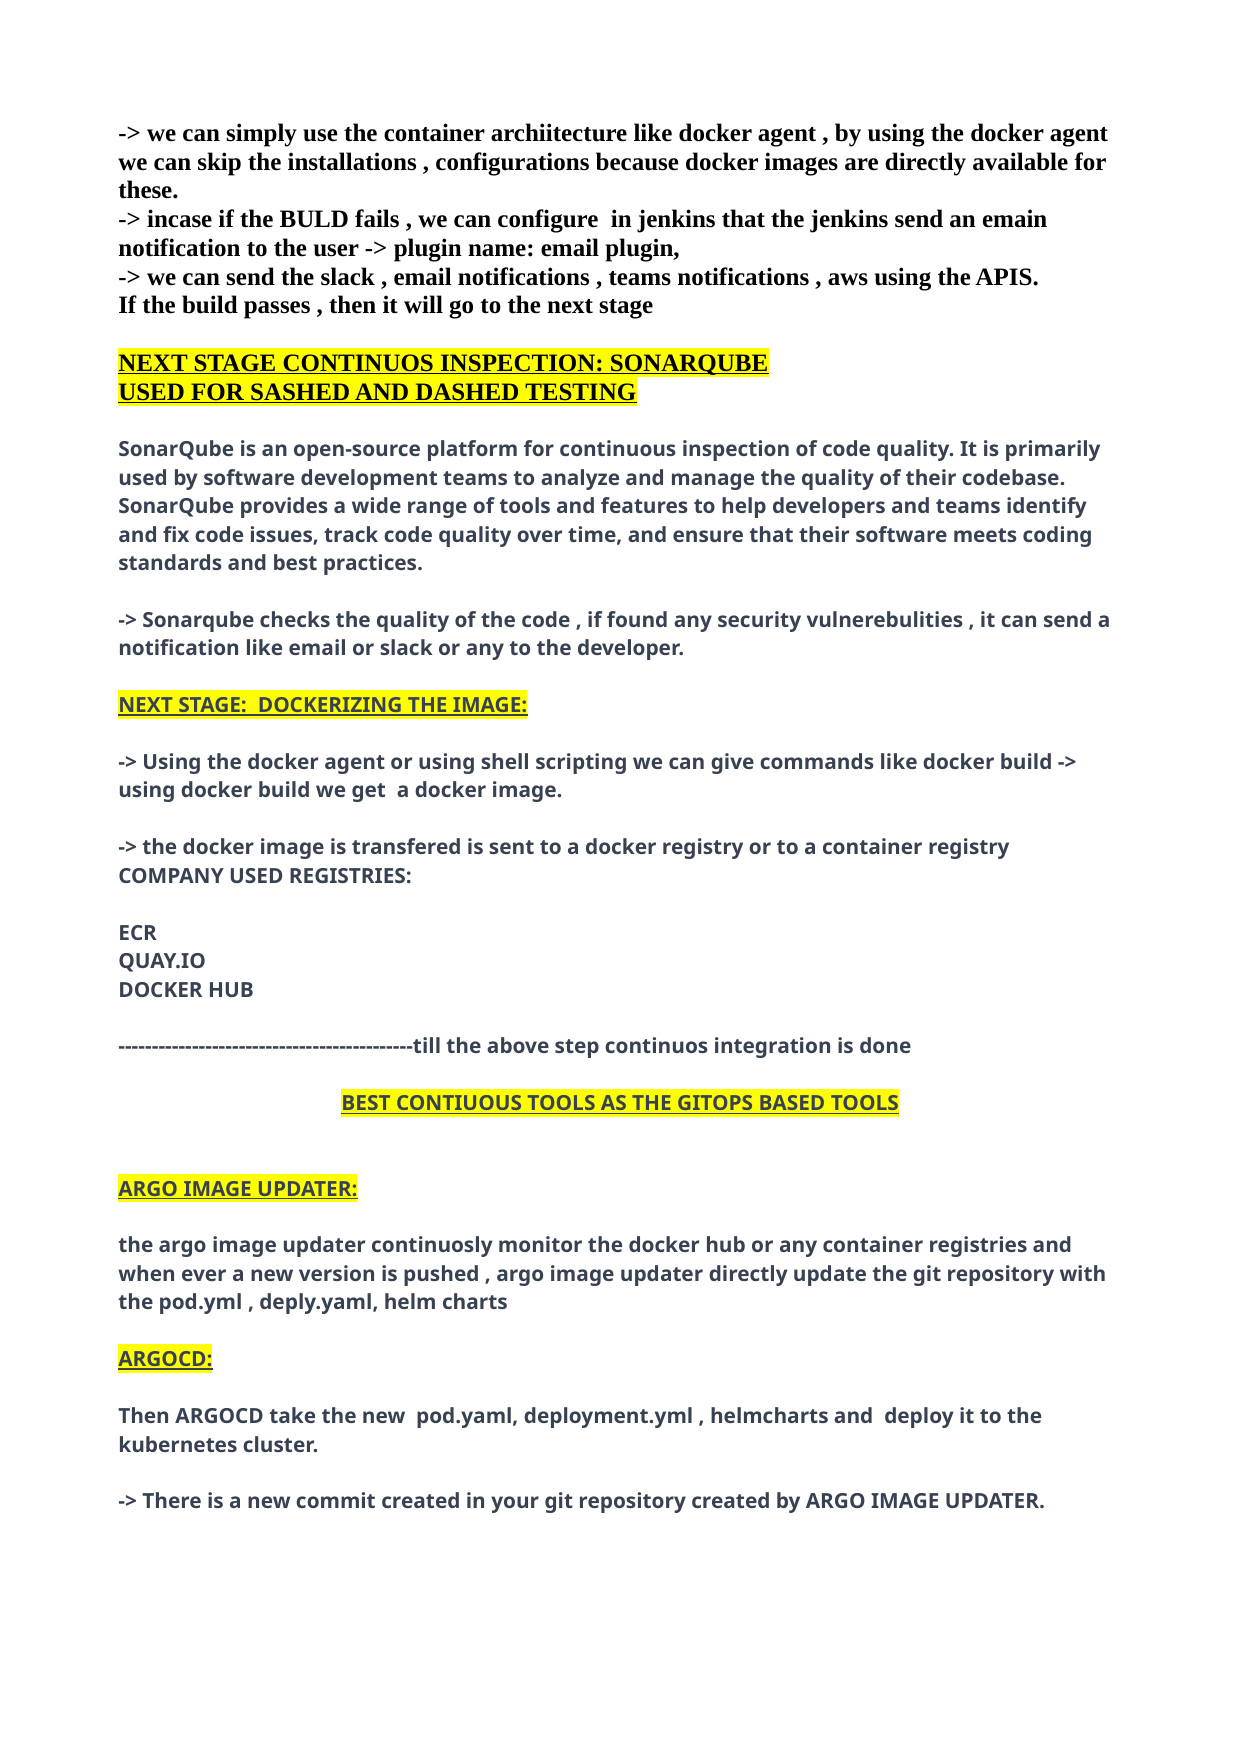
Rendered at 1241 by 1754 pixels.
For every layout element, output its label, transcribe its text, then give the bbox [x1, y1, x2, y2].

text -> Using the docker agent or using shell scripting we can give commands like docker build -> using docker build we get a docker image. [118, 747, 1122, 804]
text ECR [118, 918, 1122, 946]
text -> Sonarqube checks the quality of the code , if found any security vulnerebulities , it can send a notification like email or slack or any to the developer. [118, 605, 1122, 662]
text USED FOR SASHED AND DASHED TESTING [118, 377, 1122, 406]
text If the build passes , then it will go to the next stage [118, 291, 1122, 319]
text NEXT STAGE CONTINUOS INSPECTION: SONARQUBE [118, 348, 1122, 377]
text -> we can simply use the container archiitecture like docker agent , by using the docker agent we can skip the installations , configurations because docker images are directly available for these. [118, 118, 1122, 204]
text DOCKER HUB [118, 975, 1122, 1003]
text ARGO IMAGE UPDATER: [118, 1174, 1122, 1202]
text SonarQube is an open-source platform for continuous inspection of code quality. It is primarily used by software development teams to analyze and manage the quality of their codebase. SonarQube provides a wide range of tools and features to help developers and teams identify and fix code issues, track code quality over time, and ensure that their software meets coding standards and best practices. [118, 434, 1122, 577]
text -> we can send the slack , email notifications , teams notifications , aws using the APIS. [118, 262, 1122, 291]
text the argo image updater continuosly monitor the docker hub or any container registries and when ever a new version is pushed , argo image updater directly update the git repository with the pod.yml , deply.yaml, helm charts [118, 1231, 1122, 1316]
text NEXT STAGE: DOCKERIZING THE IMAGE: [118, 690, 1122, 719]
text BEST CONTIUOUS TOOLS AS THE GITOPS BASED TOOLS [118, 1088, 1122, 1117]
text QUAY.IO [118, 946, 1122, 975]
text -> the docker image is transfered is sent to a docker registry or to a container registry [118, 832, 1122, 861]
text --------------------------------------------till the above step continuos integration is done [118, 1032, 1122, 1060]
text ARGOCD: [118, 1344, 1122, 1373]
text -> incase if the BULD fails , we can configure in jenkins that the jenkins send an emain notification to the user -> plugin name: email plugin, [118, 204, 1122, 262]
text Then ARGOCD take the new pod.yaml, deployment.yml , helmcharts and deploy it to the kubernetes cluster. [118, 1401, 1122, 1458]
text -> There is a new commit created in your git repository created by ARGO IMAGE UPDATER. [118, 1487, 1122, 1515]
text COMPANY USED REGISTRIES: [118, 861, 1122, 889]
